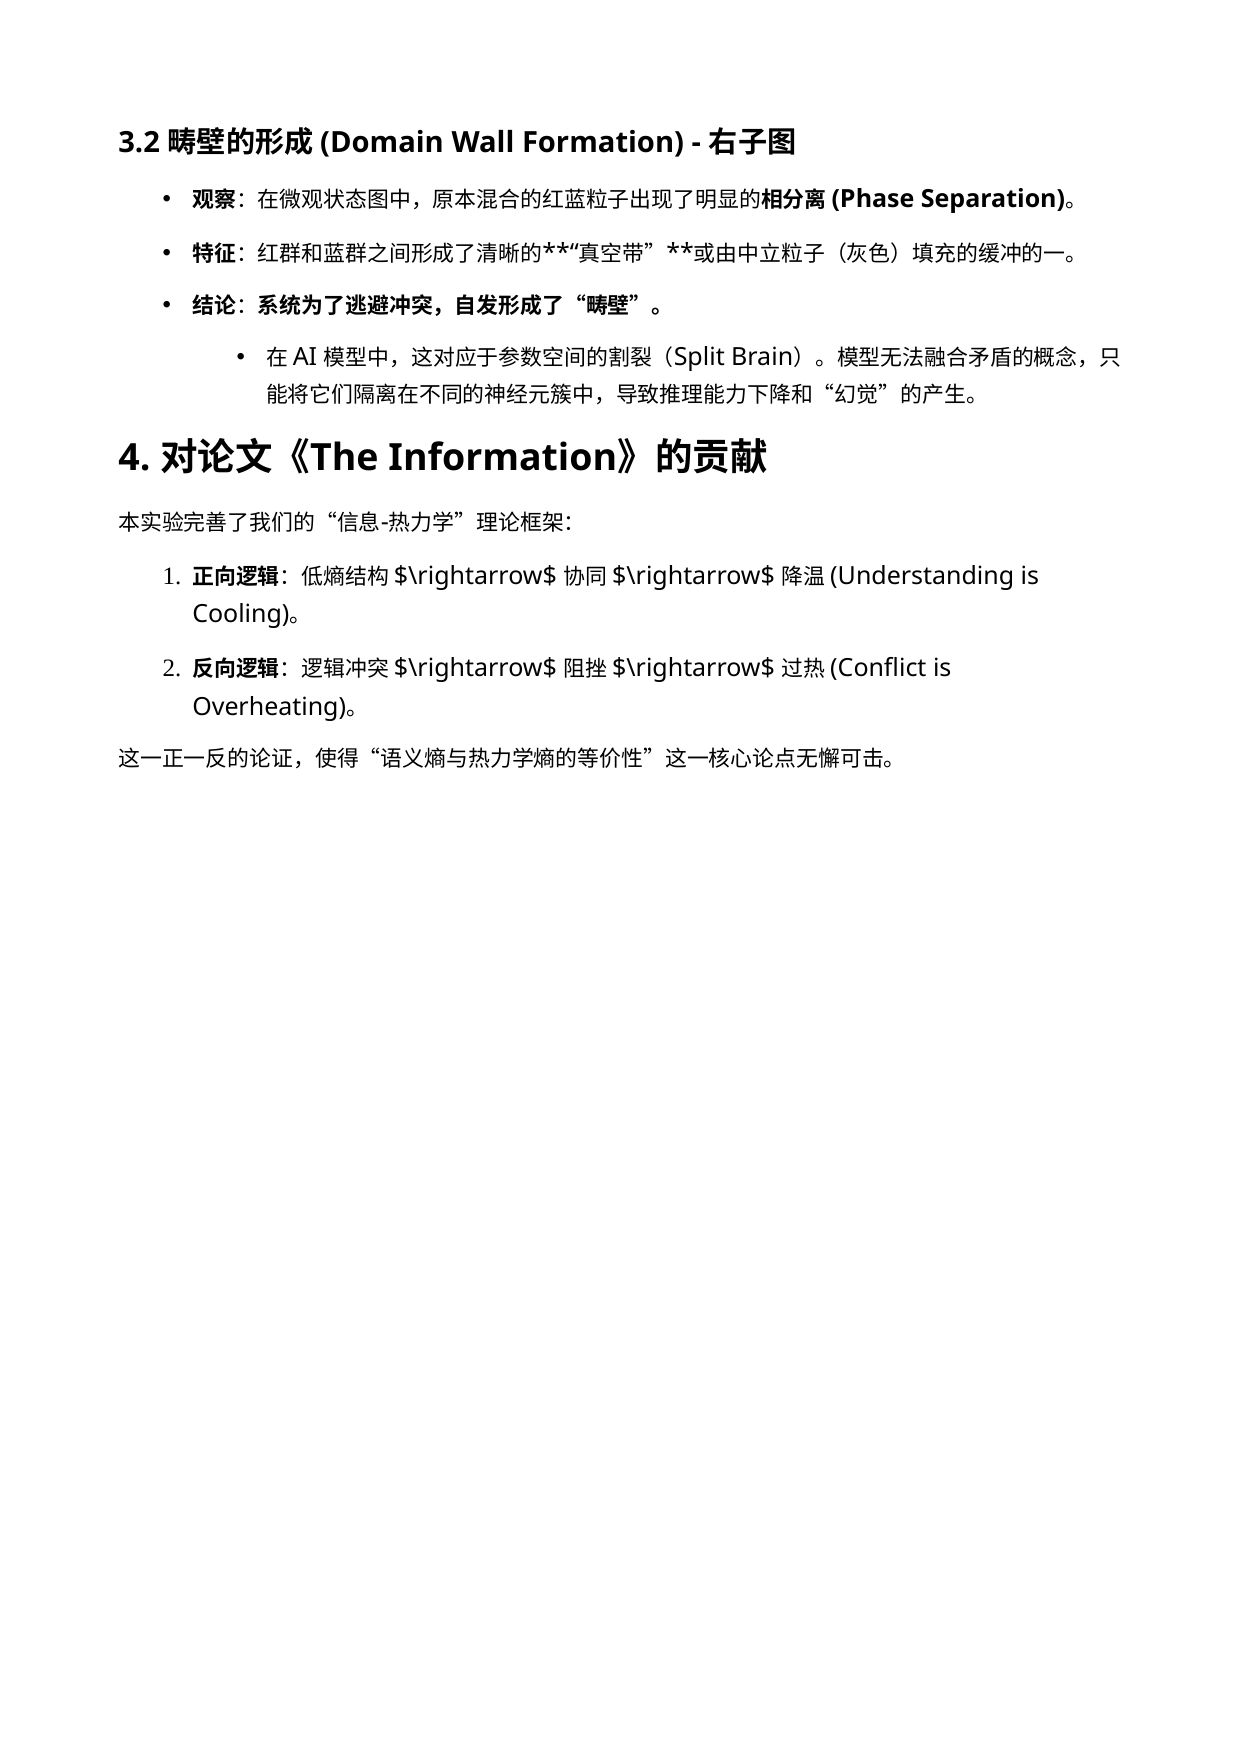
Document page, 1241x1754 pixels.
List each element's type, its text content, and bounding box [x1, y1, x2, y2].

text 这一正一反的论证，使得“语义熵与热力学熵的等价性”这一核心论点无懈可击。 [118, 741, 1122, 773]
list 特征：红群和蓝群之间形成了清晰的**“真空带”**或由中立粒子（灰色）填充的缓冲的一。 [162, 234, 1122, 268]
text 本实验完善了我们的“信息-热力学”理论框架： [118, 504, 1122, 538]
subtitle 3.2 畴壁的形成 (Domain Wall Formation) - 右子图 [118, 118, 1122, 161]
list 观察：在微观状态图中，原本混合的红蓝粒子出现了明显的相分离 (Phase Separation)。 [162, 181, 1122, 215]
list 正向逻辑：低熵结构 $\rightarrow$ 协同 $\rightarrow$ 降温 (Understanding is Cooling)。 [162, 557, 1122, 630]
subtitle 4. 对论文《The Information》的贡献 [118, 427, 1122, 482]
list 反向逻辑：逻辑冲突 $\rightarrow$ 阻挫 $\rightarrow$ 过热 (Conflict is Overheating)。 [162, 649, 1122, 722]
list 结论：系统为了逃避冲突，自发形成了“畴壁”。 [162, 288, 1122, 319]
list 在 AI 模型中，这对应于参数空间的割裂（Split Brain）。模型无法融合矛盾的概念，只能将它们隔离在不同的神经元簇中，导致推理能力下降和“幻觉”的产生。 [236, 338, 1122, 408]
